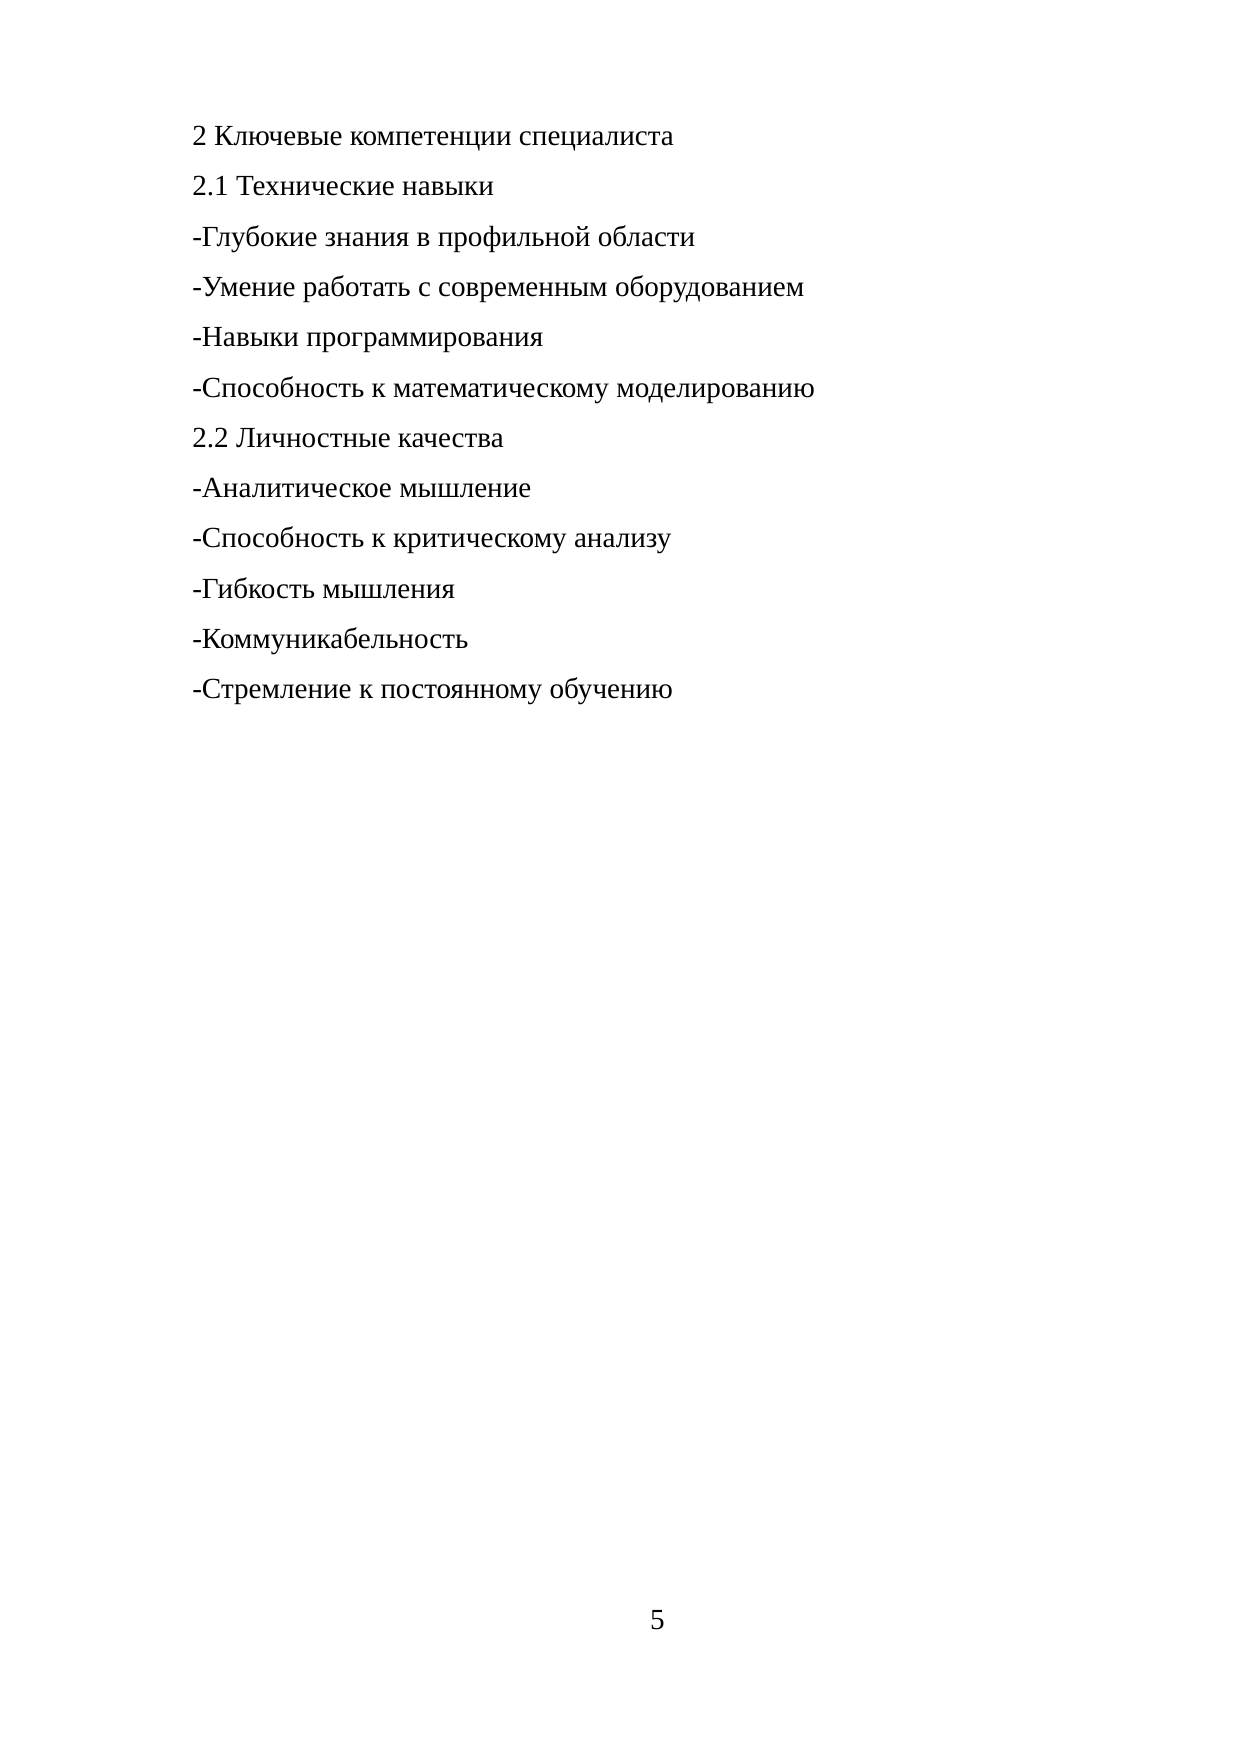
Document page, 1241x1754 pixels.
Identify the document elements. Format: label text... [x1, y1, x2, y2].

text -Навыки программирования [118, 319, 1122, 353]
text -Способность к математическому моделированию [118, 370, 1122, 403]
subtitle Ключевые компетенции специалиста [118, 118, 1122, 152]
text -Гибкость мышления [118, 571, 1122, 604]
subtitle Личностные качества [118, 420, 1122, 453]
text -Аналитическое мышление [118, 470, 1122, 504]
text -Способность к критическому анализу [118, 521, 1122, 554]
text -Стремление к постоянному обучению [118, 672, 1122, 705]
text -Умение работать с современным оборудованием [118, 269, 1122, 303]
subtitle Технические навыки [118, 168, 1122, 202]
text -Коммуникабельность [118, 621, 1122, 655]
text -Глубокие знания в профильной области [118, 219, 1122, 252]
